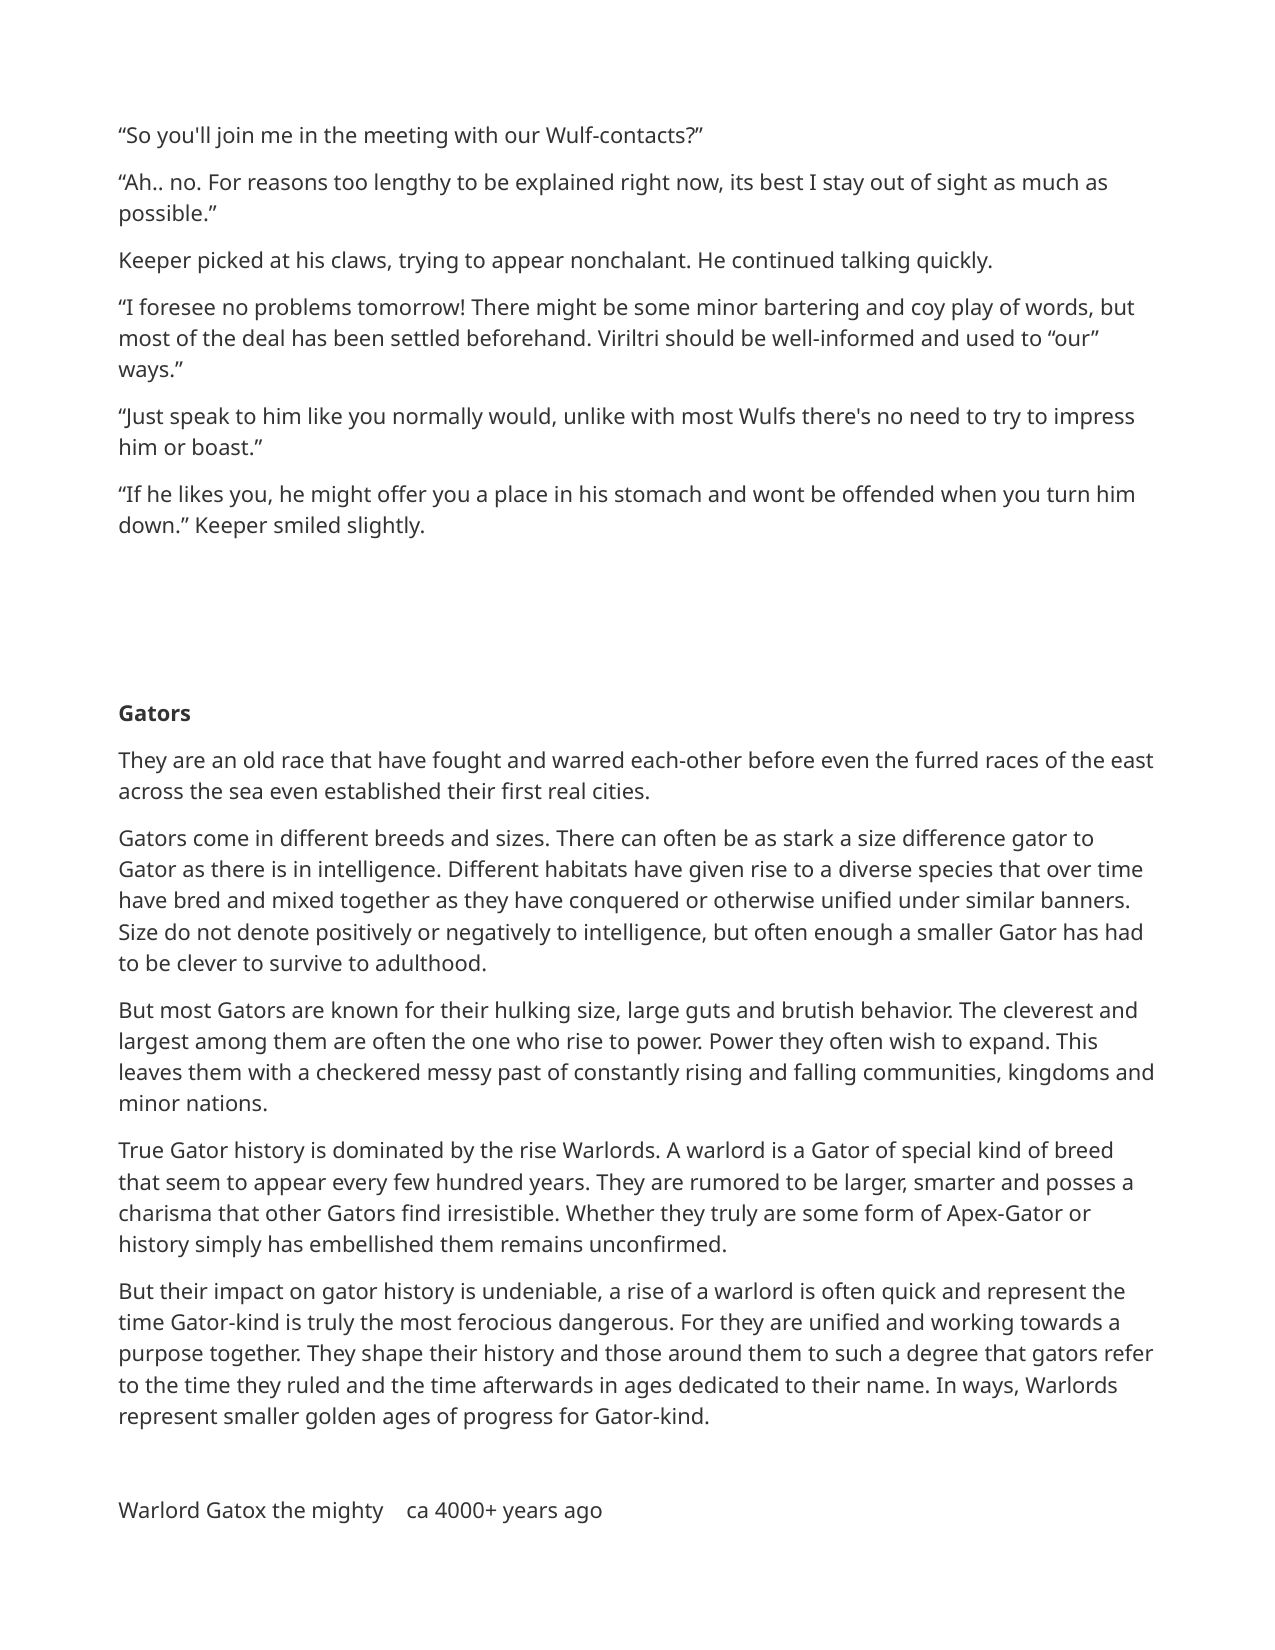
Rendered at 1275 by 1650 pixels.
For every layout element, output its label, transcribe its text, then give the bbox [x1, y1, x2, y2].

text “I foresee no problems tomorrow! There might be some minor bartering and coy play of words, but most of the deal has been settled beforehand. Viriltri should be well-informed and used to “our” ways.” [118, 290, 1157, 384]
text They are an old race that have fought and warred each-other before even the furred races of the east across the sea even established their first real cities. [118, 743, 1157, 806]
text “So you'll join me in the meeting with our Wulf-contacts?” [118, 118, 1157, 149]
text But most Gators are known for their hulking size, large guts and brutish behavior. The cleverest and largest among them are often the one who rise to power. Power they often wish to expand. This leaves them with a checkered messy past of constantly rising and falling communities, kingdoms and minor nations. [118, 993, 1157, 1118]
text “Ah.. no. For reasons too lengthy to be explained right now, its best I stay out of sight as much as possible.” [118, 165, 1157, 227]
text “If he likes you, he might offer you a place in his stomach and wont be offended when you turn him down.” Keeper smiled slightly. [118, 477, 1157, 540]
text Gators [118, 696, 1157, 727]
text True Gator history is dominated by the rise Warlords. A warlord is a Gator of special kind of breed that seem to appear every few hundred years. They are rumored to be larger, smarter and posses a charisma that other Gators find irresistible. Whether they truly are some form of Apex-Gator or history simply has embellished them remains unconfirmed. [118, 1134, 1157, 1259]
text But their impact on gator history is undeniable, a rise of a warlord is often quick and represent the time Gator-kind is truly the most ferocious dangerous. For they are unified and working towards a purpose together. They shape their history and those around them to such a degree that gators refer to the time they ruled and the time afterwards in ages dedicated to their name. In ways, Warlords represent smaller golden ages of progress for Gator-kind. [118, 1274, 1157, 1431]
text Keeper picked at his claws, trying to appear nonchalant. He continued talking quickly. [118, 243, 1157, 274]
text Warlord Gatox the mighty ca 4000+ years ago [118, 1493, 1157, 1524]
text Gators come in different breeds and sizes. There can often be as stark a size difference gator to Gator as there is in intelligence. Different habitats have given rise to a diverse species that over time have bred and mixed together as they have conquered or otherwise unified under similar banners. Size do not denote positively or negatively to intelligence, but often enough a smaller Gator has had to be clever to survive to adulthood. [118, 821, 1157, 977]
text “Just speak to him like you normally would, unlike with most Wulfs there's no need to try to impress him or boast.” [118, 399, 1157, 462]
